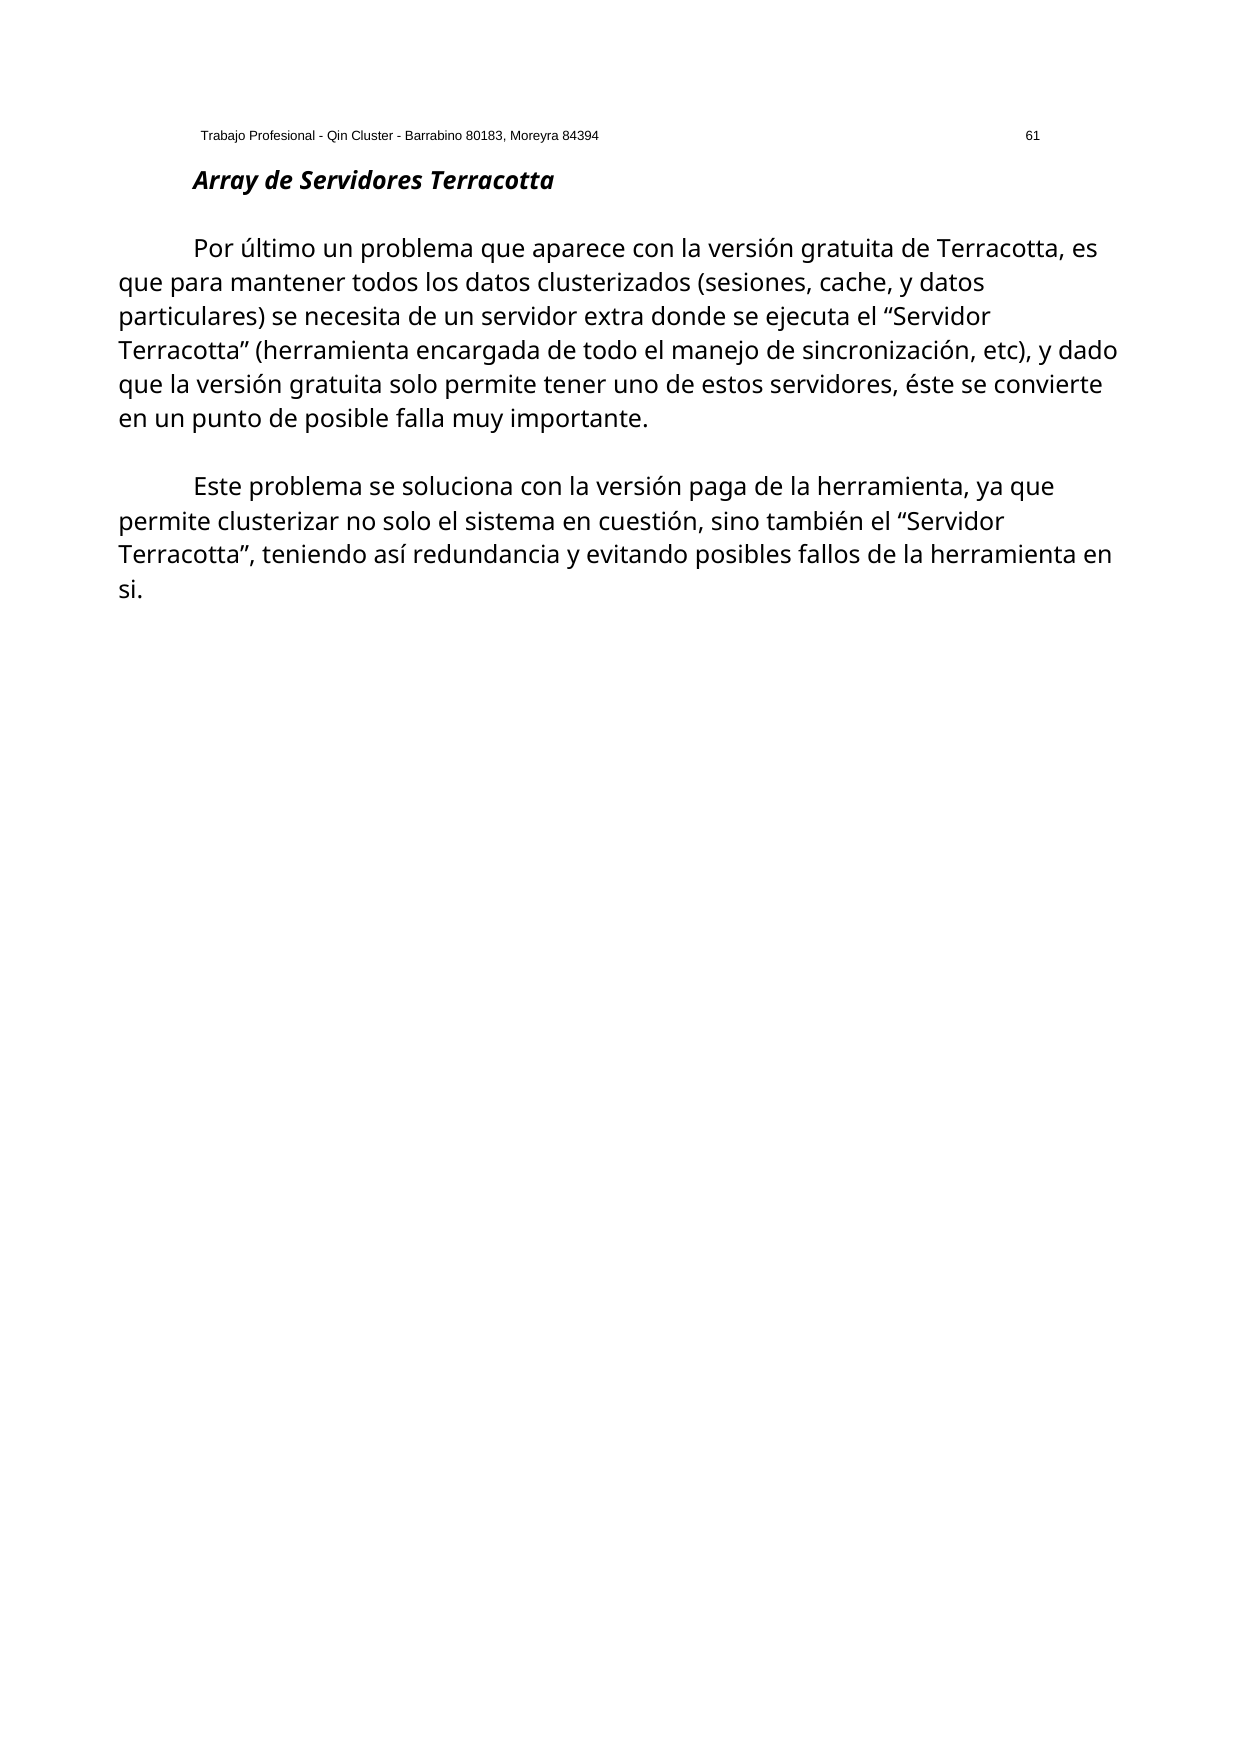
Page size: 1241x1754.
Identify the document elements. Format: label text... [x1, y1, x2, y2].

text Array de Servidores Terracotta [118, 162, 1122, 197]
text Por último un problema que aparece con la versión gratuita de Terracotta, es que para mantener todos los datos clusterizados (sesiones, cache, y datos particulares) se necesita de un servidor extra donde se ejecuta el “Servidor Terracotta” (herramienta encargada de todo el manejo de sincronización, etc), y dado que la versión gratuita solo permite tener uno de estos servidores, éste se convierte en un punto de posible falla muy importante. [118, 231, 1122, 435]
text Este problema se soluciona con la versión paga de la herramienta, ya que permite clusterizar no solo el sistema en cuestión, sino también el “Servidor Terracotta”, teniendo así redundancia y evitando posibles fallos de la herramienta en si. [118, 469, 1122, 605]
